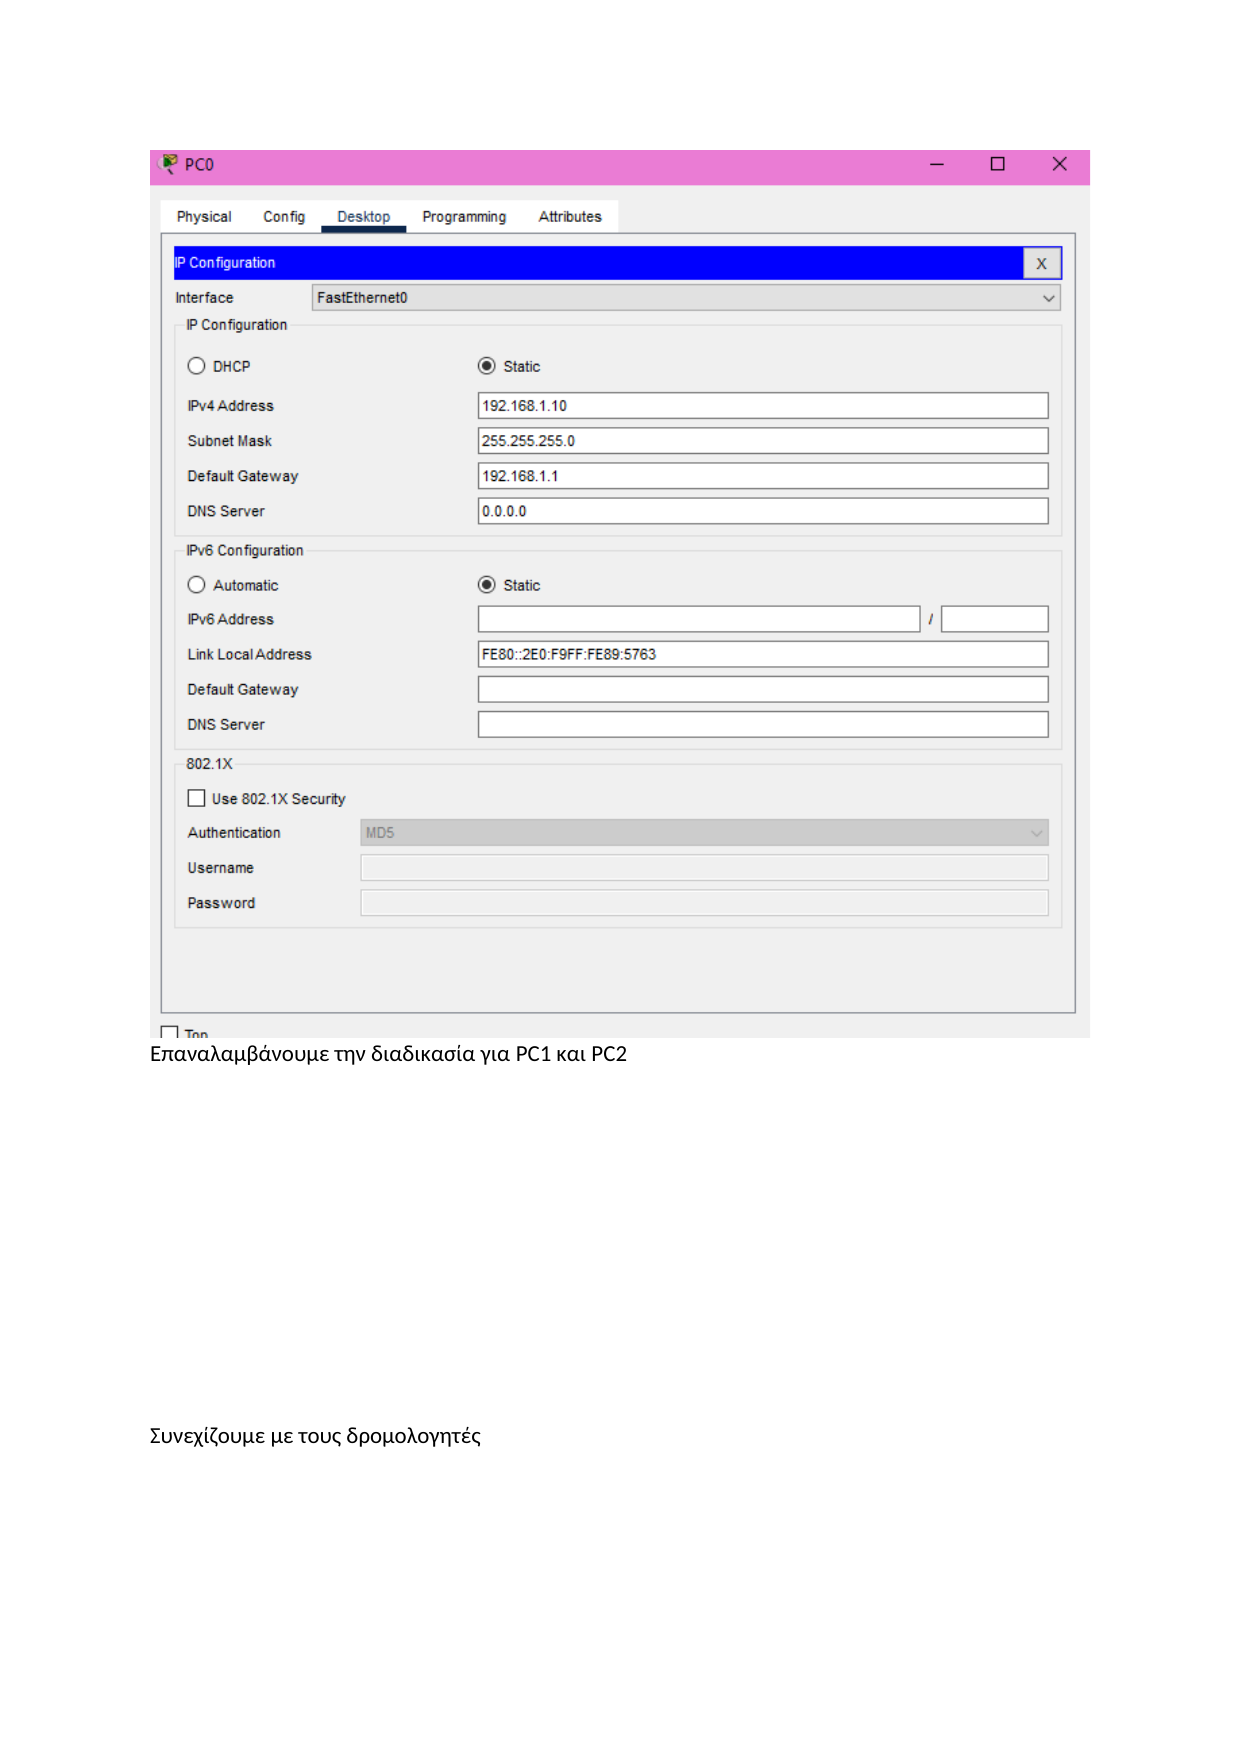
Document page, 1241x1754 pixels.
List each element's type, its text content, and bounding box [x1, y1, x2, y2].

text Packet Tracer ΘΕΟΔΩΡΑ ΔΟΡΙΖΑ , Π20244 Μέρος 1ο: Βήμα 1: Ανοίγουμε τον packet tracer Βήμα 2: Βρίσκουμε τις κατάλληλες συσκευές Router (δρομολογητής) Switch (μεταγωγός) Hub (συγκεντρωτής) Βήμα 3: Τοποθετούμε τέσσερις κόμβους Generic Βήμα 4: Προσθέτουμε 1 hub και 1 switch Βήμα 5: Δημιουργούμε τις απαραίτητες συνδέσεις μεταξύ hub και υπολογιστών αλλά και switch και υπολογιστών με καλώδιο Straight-through. Βήμα 5: Δημιουργούμε τις συνδέσεις προσθέτοντας τις διευθύνσεις IP που μας δίνονται και τις μάσκες δικτύου. Επαναλαμβάνουμε και για τους υπόλοιπους υπολογιστές Βήμα 6: Συνδέουμε hub και switch με Copper Cross -Over καλώδιο Βήμα 7: Επιβεβαίωση συνδεσιμότητας σε κατάσταση πραγματικού χρόνου Ξεκινάμε δοκιμάζοντας από τον PC0 στον PC1 Επαναλαμβάνουμε για όλους τους πιθανούς συνδυασμούς Βήμα 8: Επιλέγουμε Simulation mode Επιλέγουμε μόνο το ICMP φίλτρο Στέλνουμε την πακετάρα Τα αποτελέσματα που εμφανίστηκαν: Ερωτήσεις 1. Το πρώτο ping από το PC3 αποστέλλεται και στο PC2 αλλά στα υπόλοιπα όχι διότι υπάρχει σύγκρουση μεταξύ των frame. 2. Το hub λαμβάνει ταυτόχρονα frames από 2 συσκευές με αποτέλεσμα να υπάρχει σύγκρουση. Τα frames συγκρούονται και το hub τα επαναλαμβάνει σε όσες συσκευές είναι συνδεδεμένο (PC0,PC1) όπου μόλις φτάσουν καταστρέφονται. Οι συσκευές PC2 και PC3 δεν είναι συνδεδεμένες με το hub, για αυτό δεν λαμβάνουν τα πακέτα. 3. Ενεργεί το πρωτόκολλο ICMP , ανήκει στο Layer 3. Μέρος 2ο: Βήμα 1ο Τοποθετούμε τις συσκευές και βάζουμε τα αντίστοιχα ονόματα Βήμα 2ο Ακολουθούμε τα βήματα της εκφώνησης Βήμα 3ο Συνδέουμε τους υπολογιστές με το αντίστοιχο switch και το switch με το αντίστοιχο router, με καλώδιο Copper Straight-Through. Συνδέουμε τους δρομολογητές μεταξύ τους με καλώδιο Serial DCE Βήμα 5ο Δίνουμε τις διευθύνσεις που μας δίνονται στις συσκευές. Ξεκινάμε με τους hosts Επαναλαμβάνουμε την διαδικασία για PC1 και PC2 Συνεχίζουμε με τους δρομολογητές Επαναλαμβάνουμε για δρομολογητές Boston και Atlanda Οι συνδέσεις είναι πλεον ενεργές Ελέγχουμε τις συνδέσεις από κάθε host στο Default gateway αλλά και μεταξύ γειτονικών δρομολογητών: Βήμα 6ο Χρησιμοποιώντας τις οδηγίες, δημιουργούμε το routing table στους δρομολογητές Εκτελώντας την εντολή ping στους υπολογιστές έχουμε τα παρακάτω αποτελέσματα Βήμα 7ο Σε όλους τους δρομολογητές αφαιρούμε τις IP στο static routing table Στην συνέχεια, στο RIP, προσθέτουμε τα δίκτυα που είναι συνδεδεμένα Επαναλαμβάνουμε για κάθε δρομολογητή Τέλος ,κάνουμε ping από κάθε υπολογιστή στους υπόλοιπους [150, 1038, 1090, 1478]
